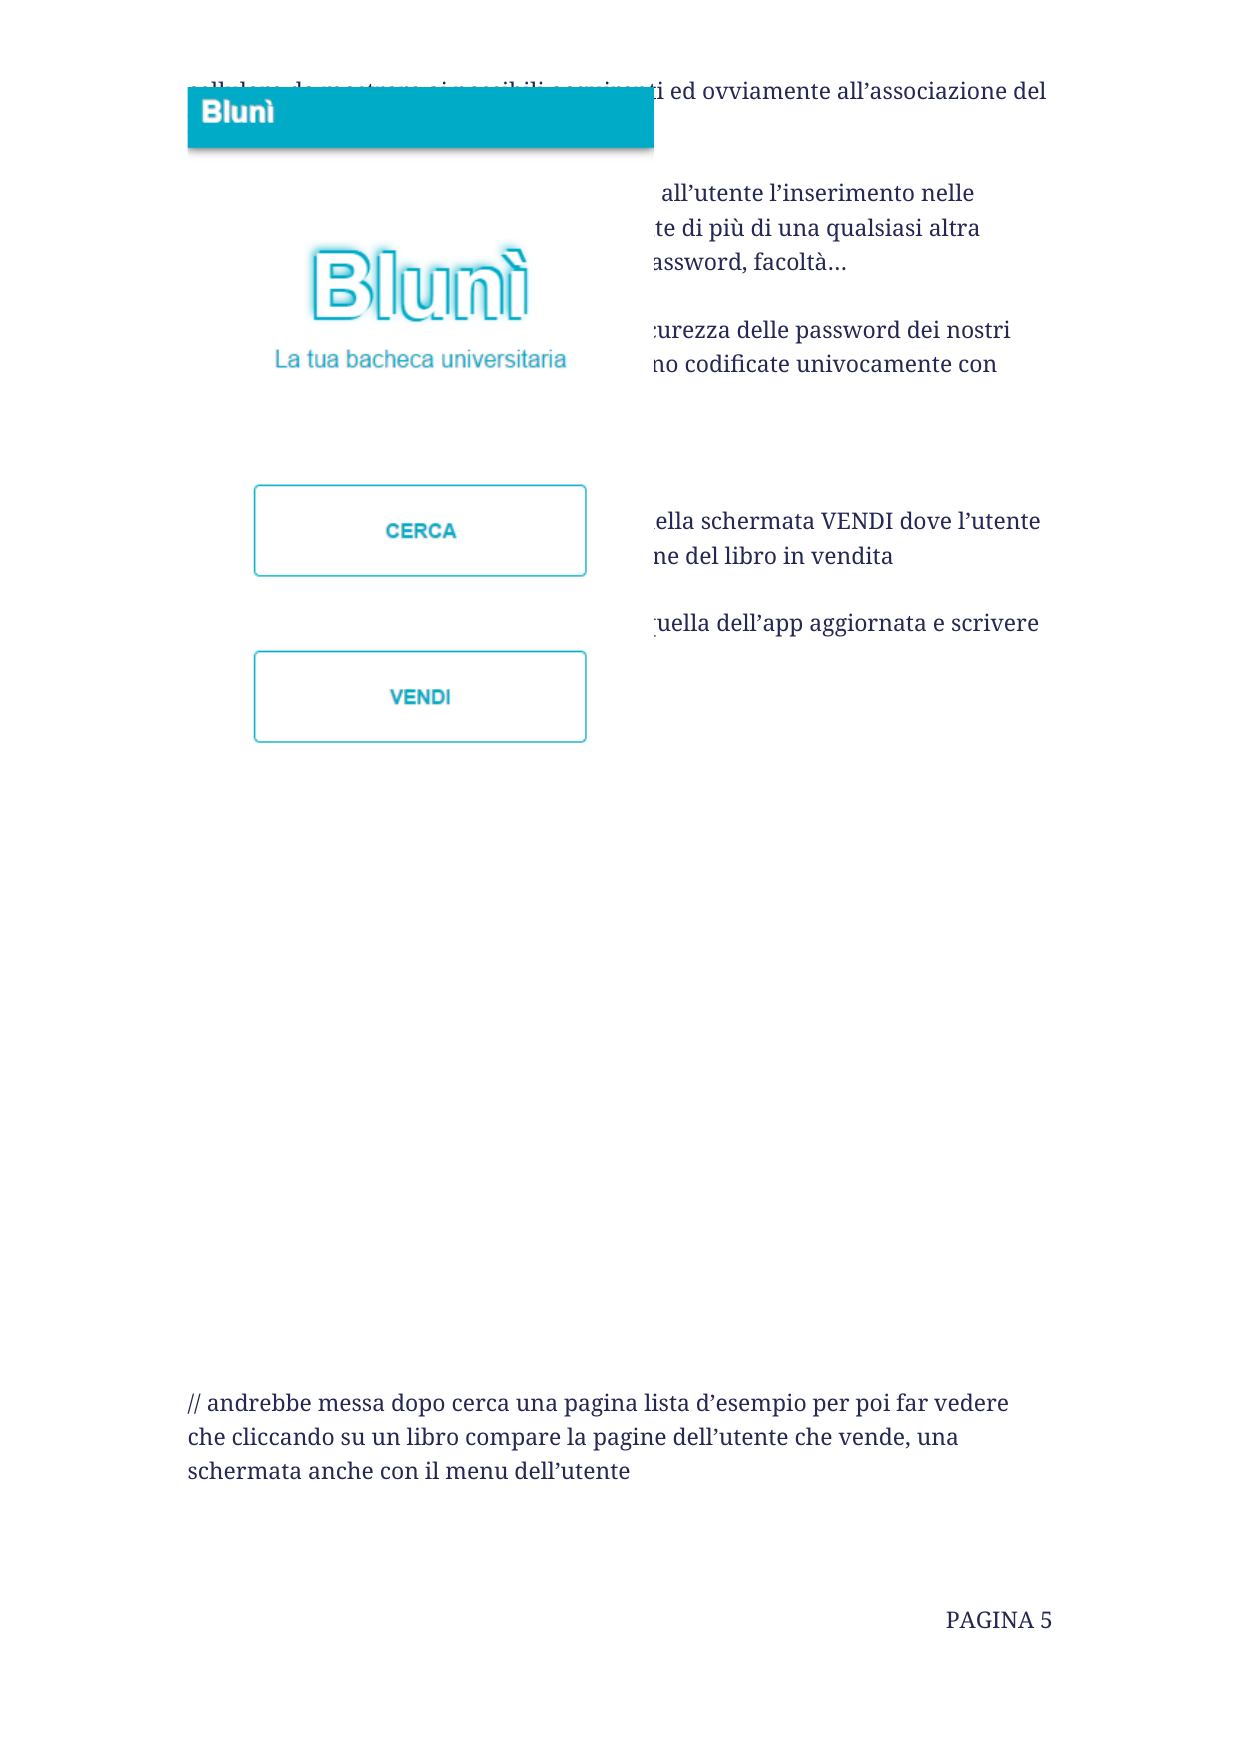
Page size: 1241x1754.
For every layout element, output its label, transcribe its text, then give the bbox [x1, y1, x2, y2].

text cellulare da mostrare ai possibili acquirenti ed ovviamente all’associazione del libro al suo venditore. [187, 75, 1053, 141]
text In fase di registrazione, SIGNIN, si richiede all’utente l’inserimento nelle apposite label di alcune informazioni, niente di più di una qualsiasi altra SIGNIN, come la scelta di uno Username, password, facoltà… [654, 177, 1053, 277]
text Dopo aver effettuato il login ci troviamo nella schermata VENDI dove l’utente inserisce tutte le informazione del libro in vendita [654, 505, 1053, 571]
text Come approfondiremo in seguito, per la sicurezza delle password dei nostri utenti prima di passarla al database vengono codificate univocamente con funzione “hash”. [654, 313, 1053, 413]
subtitle VENDI [654, 458, 1053, 489]
text (da cambiare l’immagine perche non ho quella dell’app aggiornata e scrivere qualcosa su le varie info da inserire.) [654, 607, 1053, 673]
text // andrebbe messa dopo cerca una pagina lista d’esempio per poi far vedere che cliccando su un libro compare la pagine dell’utente che vende, una schermata anche con il menu dell’utente [187, 1386, 1053, 1486]
